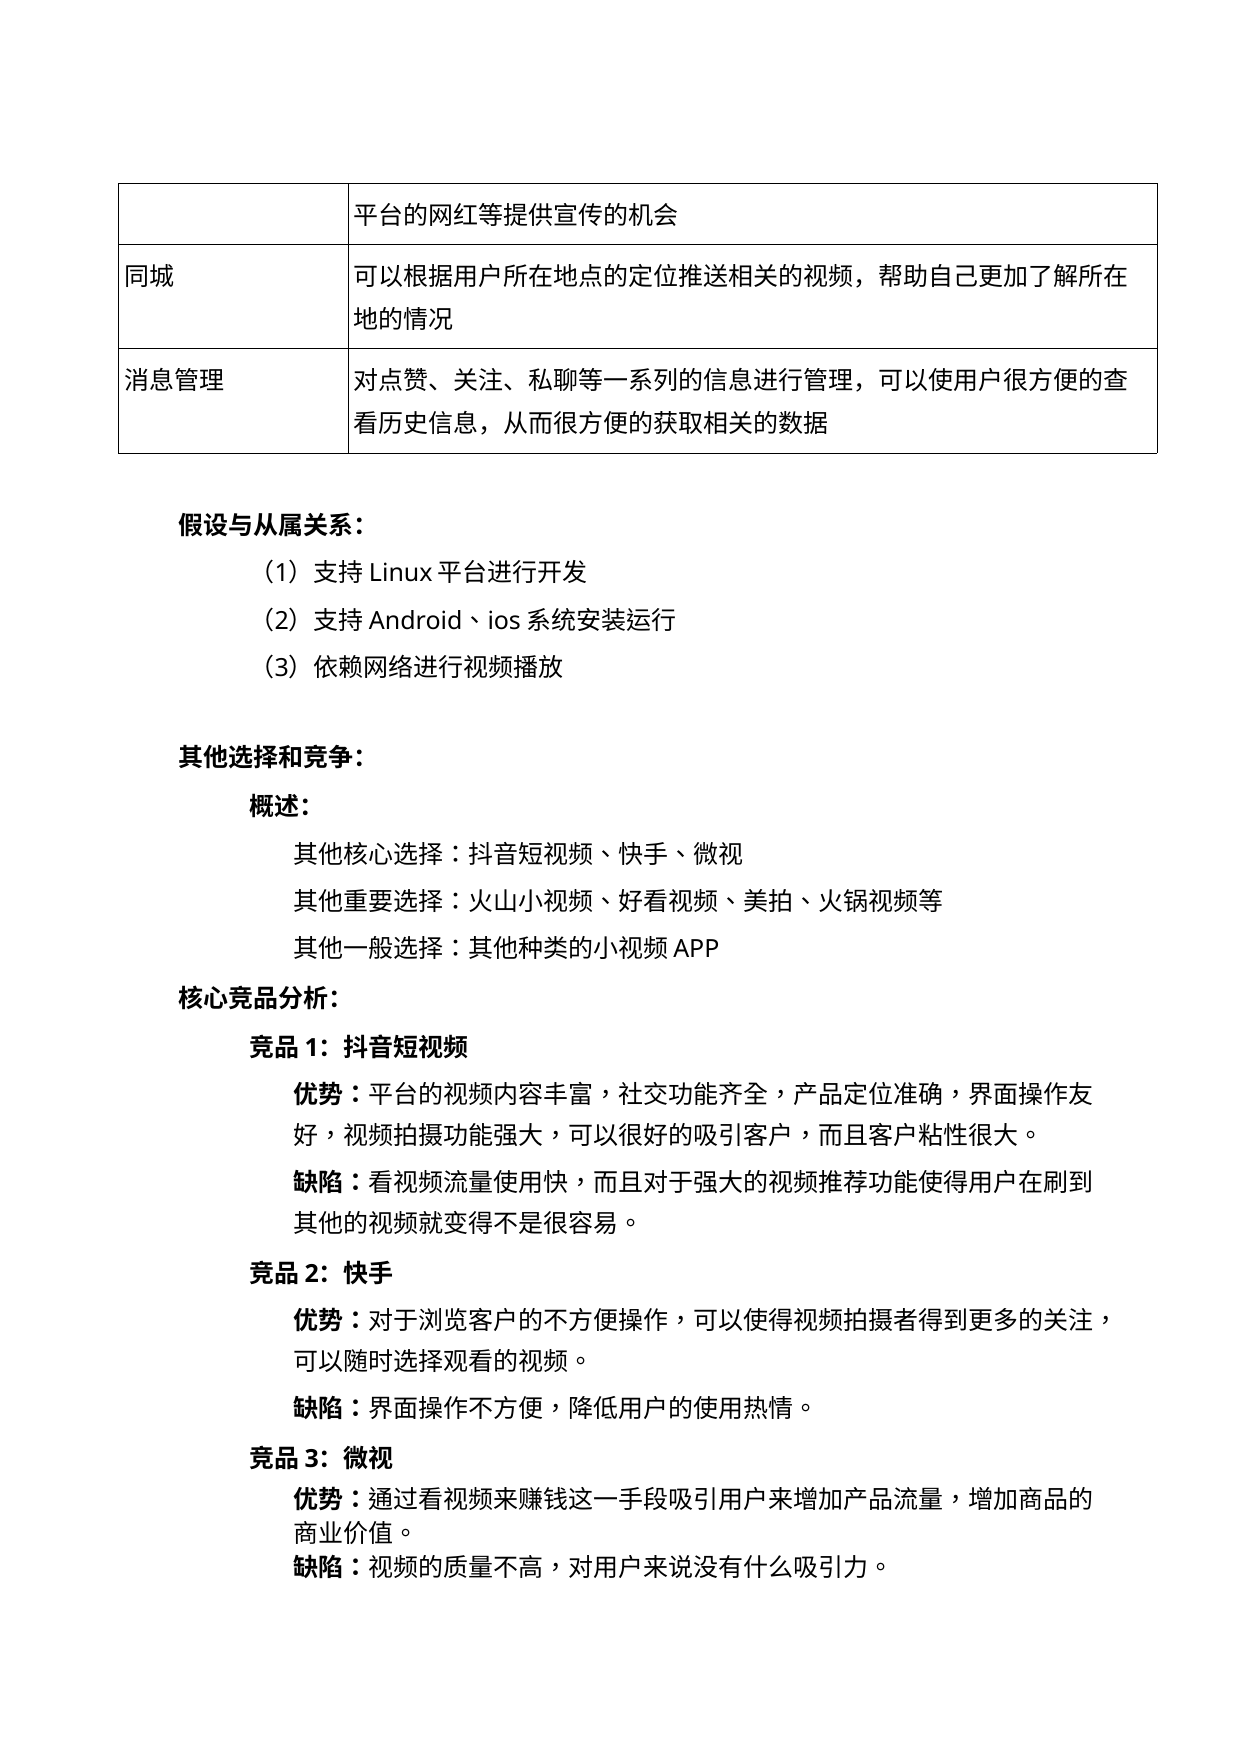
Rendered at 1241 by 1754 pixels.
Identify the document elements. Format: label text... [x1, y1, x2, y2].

text 其他重要选择：火山小视频、好看视频、美拍、火锅视频等 [118, 883, 1122, 918]
table_cell 同城 [119, 245, 348, 348]
text 优势：对于浏览客户的不方便操作，可以使得视频拍摄者得到更多的关注， 可以随时选择观看的视频。 [118, 1303, 1122, 1378]
text 优势：平台的视频内容丰富，社交功能齐全，产品定位准确，界面操作友 好，视频拍摄功能强大，可以很好的吸引客户，而且客户粘性很大。 [118, 1077, 1122, 1152]
table_cell 平台的网红等提供宣传的机会 [349, 184, 1157, 244]
text 缺陷：界面操作不方便，降低用户的使用热情。 [118, 1391, 1122, 1425]
text 竞品2：快手 [118, 1253, 1122, 1289]
text （2）支持Android、ios系统安装运行 [118, 602, 1122, 636]
text 其他核心选择：抖音短视频、快手、微视 [118, 836, 1122, 870]
text 竞品3：微视 [118, 1438, 1122, 1475]
table_cell [119, 184, 348, 244]
text 其他选择和竞争： [118, 737, 1122, 773]
text 核心竞品分析： [118, 978, 1122, 1014]
text 其他一般选择：其他种类的小视频APP [118, 931, 1122, 965]
text 概述： [118, 786, 1122, 823]
table_cell 可以根据用户所在地点的定位推送相关的视频，帮助自己更加了解所在地的情况 [349, 245, 1157, 348]
text 缺陷：视频的质量不高，对用户来说没有什么吸引力。 [118, 1550, 1122, 1584]
text 缺陷：看视频流量使用快，而且对于强大的视频推荐功能使得用户在刷到 其他的视频就变得不是很容易。 [118, 1165, 1122, 1240]
table_cell 消息管理 [119, 349, 348, 452]
text 竞品1：抖音短视频 [118, 1027, 1122, 1064]
text 假设与从属关系： [118, 505, 1122, 541]
text （3）依赖网络进行视频播放 [118, 650, 1122, 684]
text （1）支持Linux平台进行开发 [118, 555, 1122, 589]
table_cell 对点赞、关注、私聊等一系列的信息进行管理，可以使用户很方便的查看历史信息，从而很方便的获取相关的数据 [349, 349, 1157, 452]
text 优势：通过看视频来赚钱这一手段吸引用户来增加产品流量，增加商品的 商业价值。 [118, 1482, 1122, 1550]
